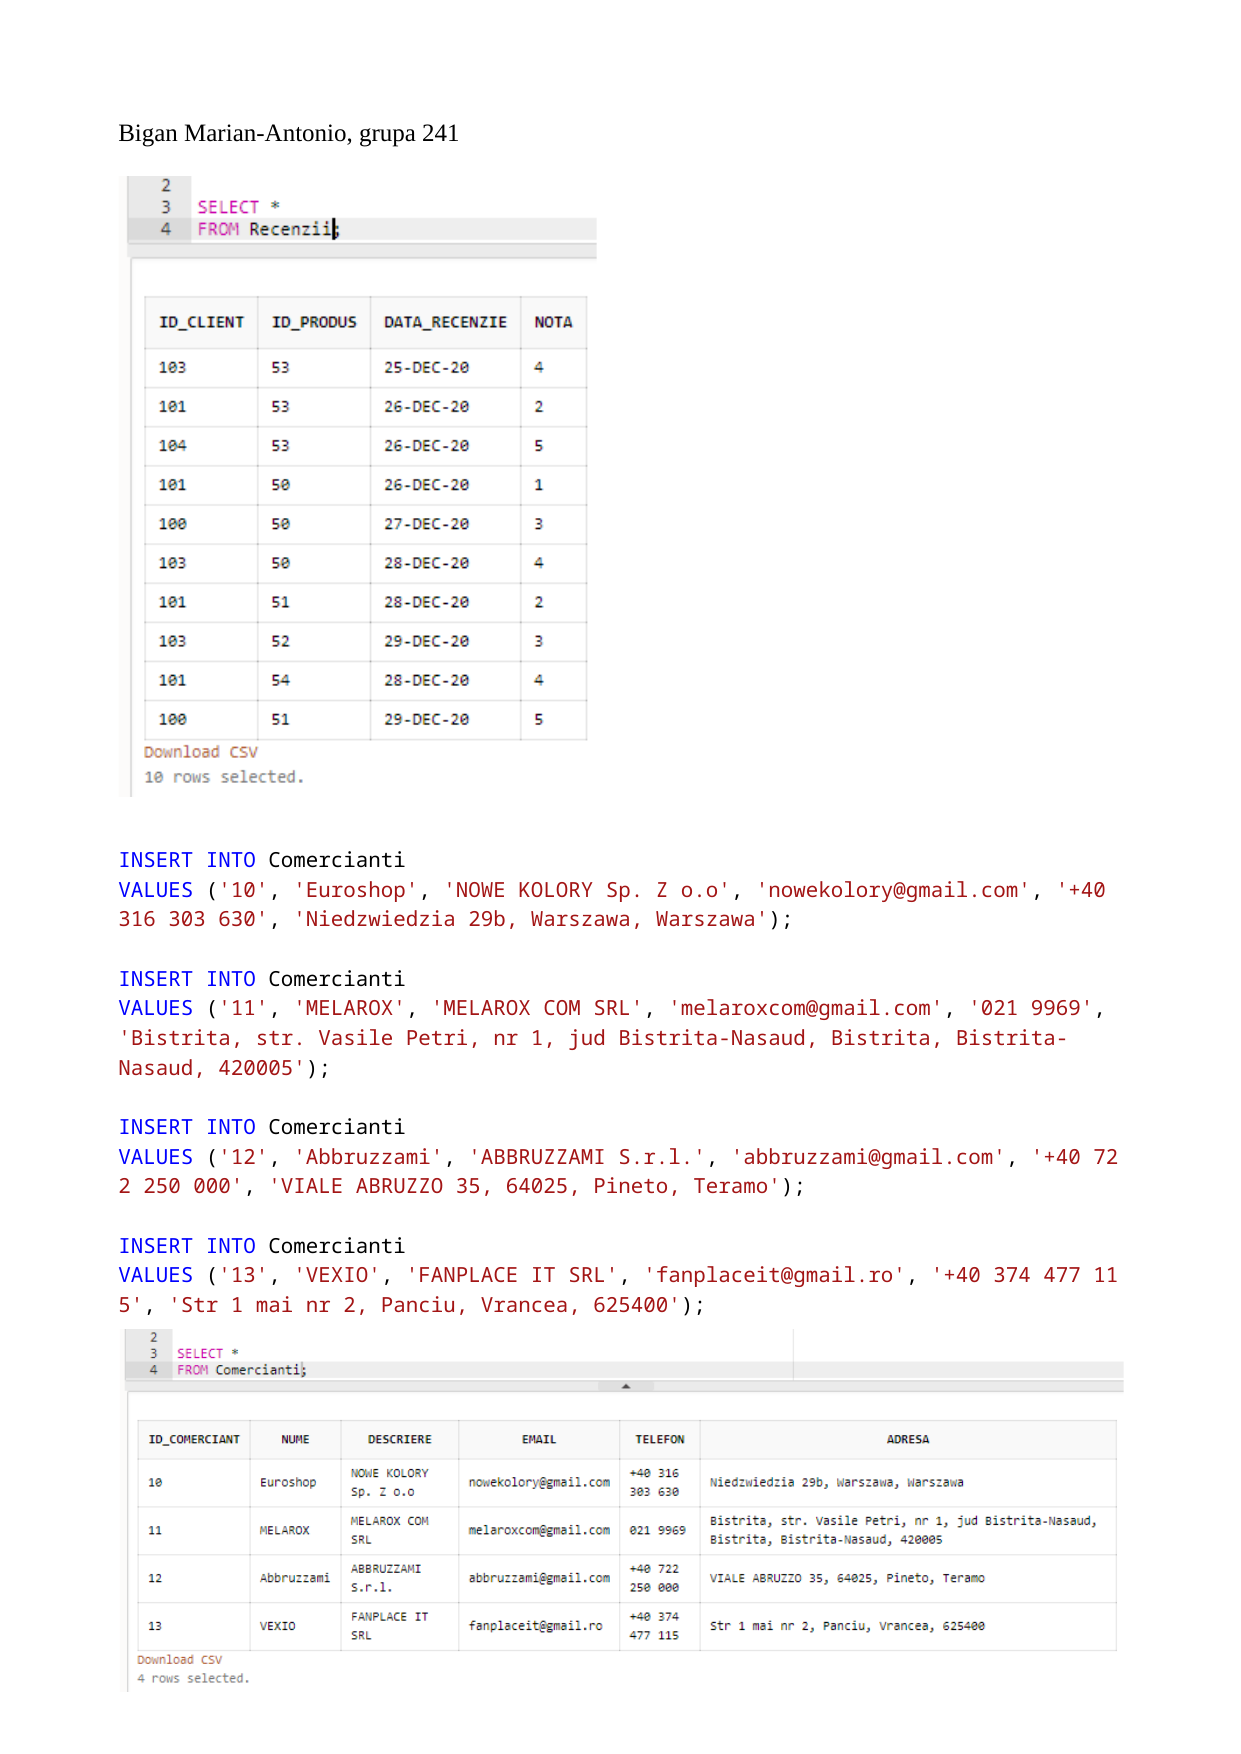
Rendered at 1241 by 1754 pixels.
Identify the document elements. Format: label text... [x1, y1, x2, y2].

text INSERT INTO Comercianti [118, 962, 1122, 992]
picture [118, 176, 597, 797]
text VALUES ('12', 'Abbruzzami', 'ABBRUZZAMI S.r.l.', 'abbruzzami@gmail.com', '+40 722 250 000', 'VIALE ABRUZZO 35, 64025, Pineto, Teramo'); [118, 1141, 1122, 1200]
text INSERT INTO Comercianti [118, 1111, 1122, 1141]
text VALUES ('10', 'Euroshop', 'NOWE KOLORY Sp. Z o.o', 'nowekolory@gmail.com', '+40 316 303 630', 'Niedzwiedzia 29b, Warszawa, Warszawa'); [118, 873, 1122, 933]
picture [119, 1329, 1124, 1692]
text VALUES ('11', 'MELAROX', 'MELAROX COM SRL', 'melaroxcom@gmail.com', '021 9969', 'Bistrita, str. Vasile Petri, nr 1, jud Bistrita-Nasaud, Bistrita, Bistrita-Nasaud, 420005'); [118, 992, 1122, 1081]
text INSERT INTO Comercianti [118, 1230, 1122, 1259]
text INSERT INTO Comercianti [118, 845, 1122, 873]
text VALUES ('13', 'VEXIO', 'FANPLACE IT SRL', 'fanplaceit@gmail.ro', '+40 374 477 115', 'Str 1 mai nr 2, Panciu, Vrancea, 625400'); [118, 1259, 1122, 1319]
